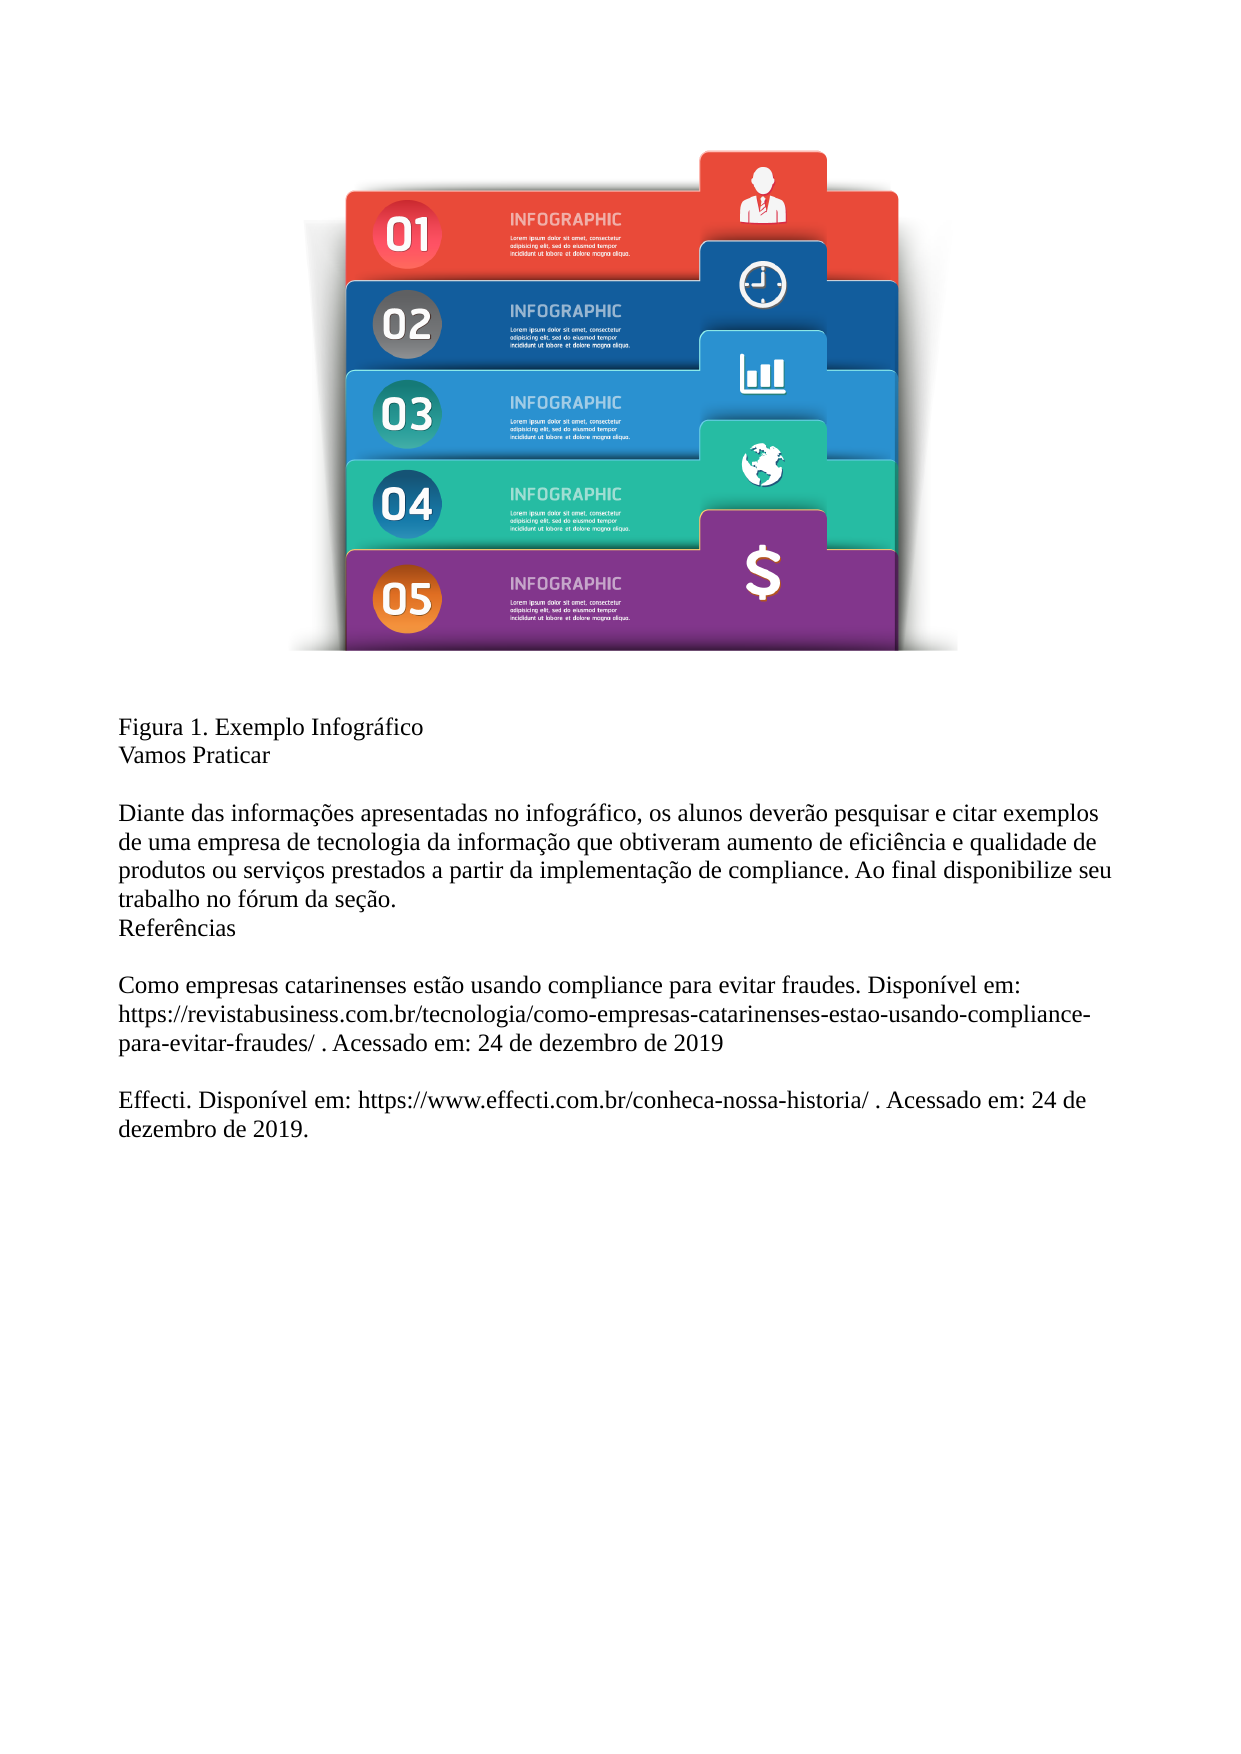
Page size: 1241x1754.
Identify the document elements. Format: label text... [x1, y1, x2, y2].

text Referências [118, 913, 1122, 942]
text Vamos Praticar [118, 740, 1122, 769]
text Como empresas catarinenses estão usando compliance para evitar fraudes. Disponível em: https://revistabusiness.com.br/tecnologia/como-empresas-catarinenses-estao-usando-compliance-para-evitar-fraudes/ . Acessado em: 24 de dezembro de 2019 [118, 970, 1122, 1057]
text Effecti. Disponível em: https://www.effecti.com.br/conheca-nossa-historia/ . Acessado em: 24 de dezembro de 2019. [118, 1085, 1122, 1143]
picture [118, 118, 1123, 683]
text Figura 1. Exemplo Infográfico [118, 712, 1122, 740]
text Diante das informações apresentadas no infográfico, os alunos deverão pesquisar e citar exemplos de uma empresa de tecnologia da informação que obtiveram aumento de eficiência e qualidade de produtos ou serviços prestados a partir da implementação de compliance. Ao final disponibilize seu trabalho no fórum da seção. [118, 798, 1122, 913]
